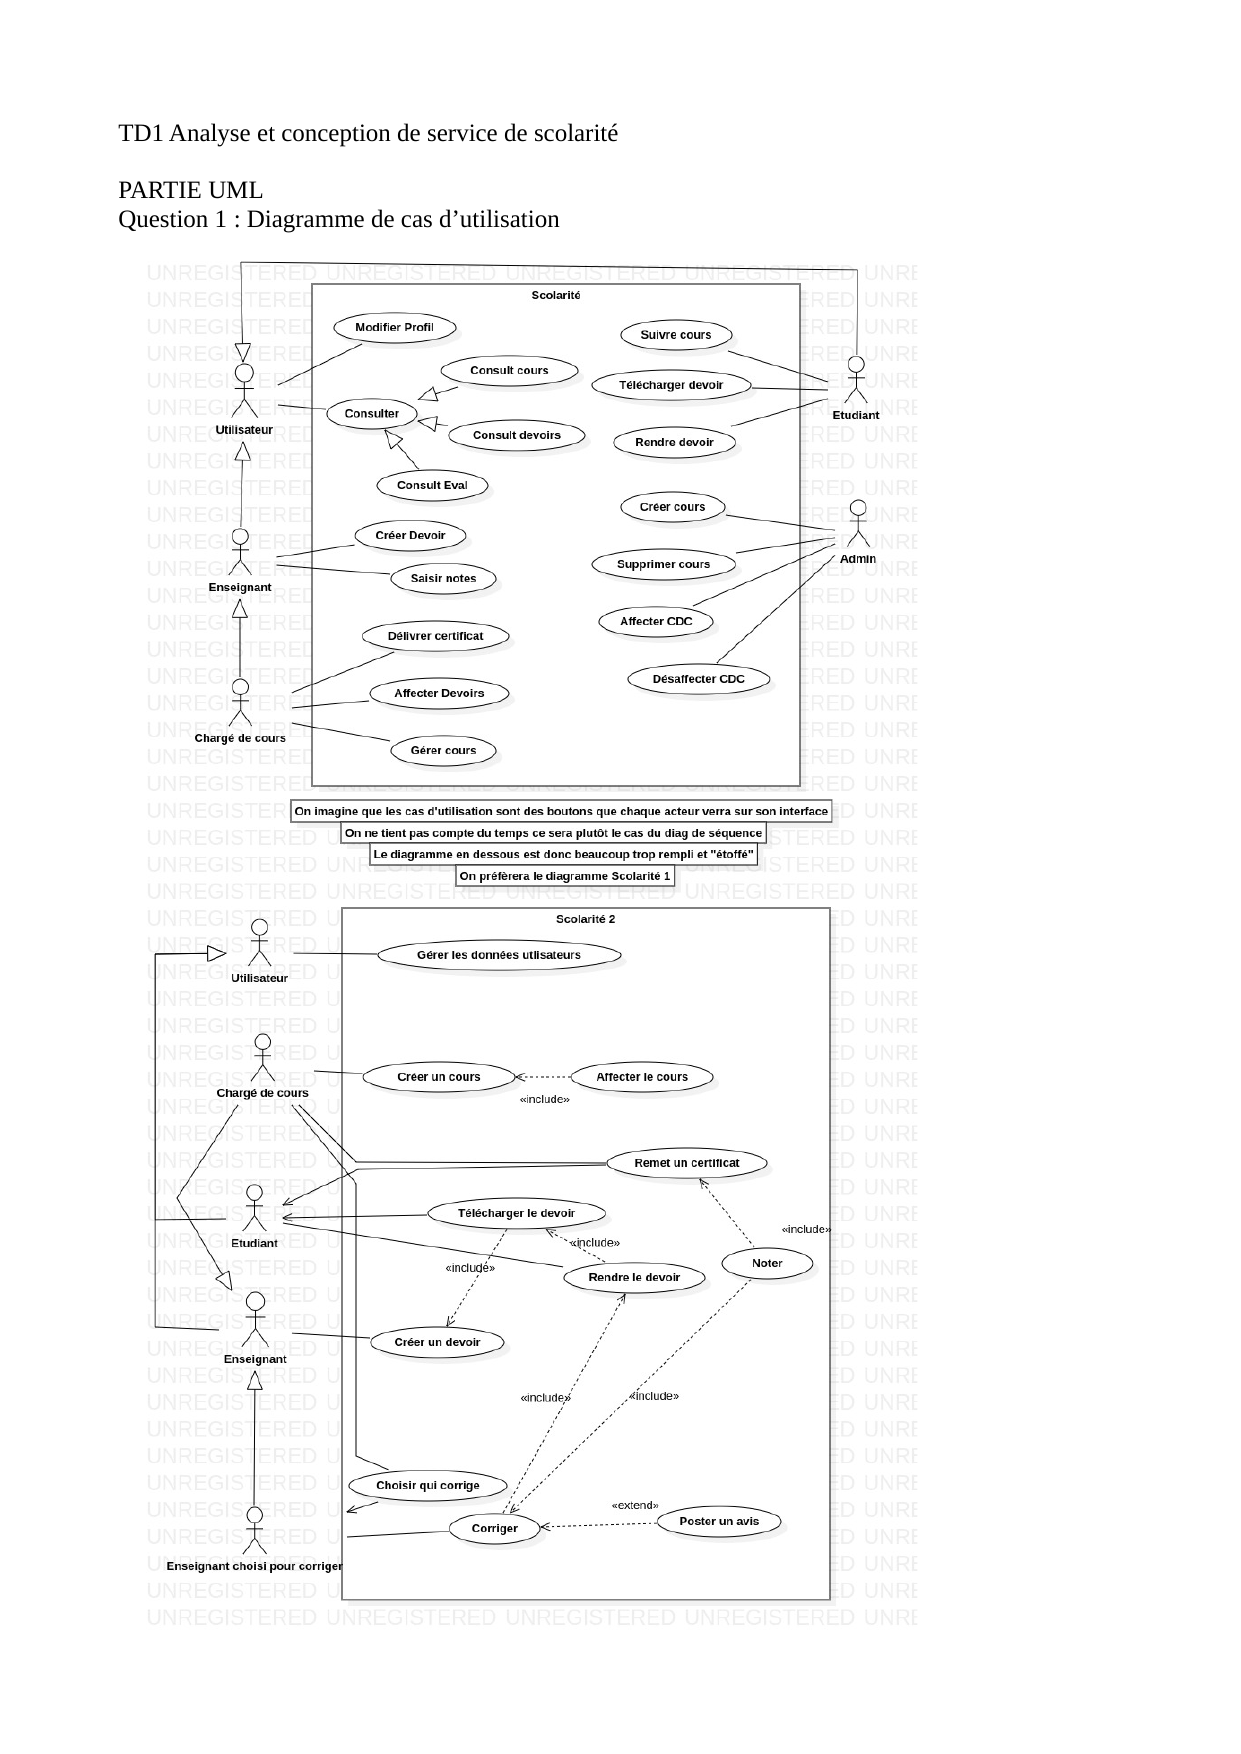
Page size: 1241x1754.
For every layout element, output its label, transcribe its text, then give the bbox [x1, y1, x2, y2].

text Question 1 : Diagramme de cas d’utilisation [118, 204, 1122, 233]
text PARTIE UML [118, 176, 1122, 204]
text TD1 Analyse et conception de service de scolarité [118, 118, 1122, 147]
picture [146, 253, 918, 1635]
